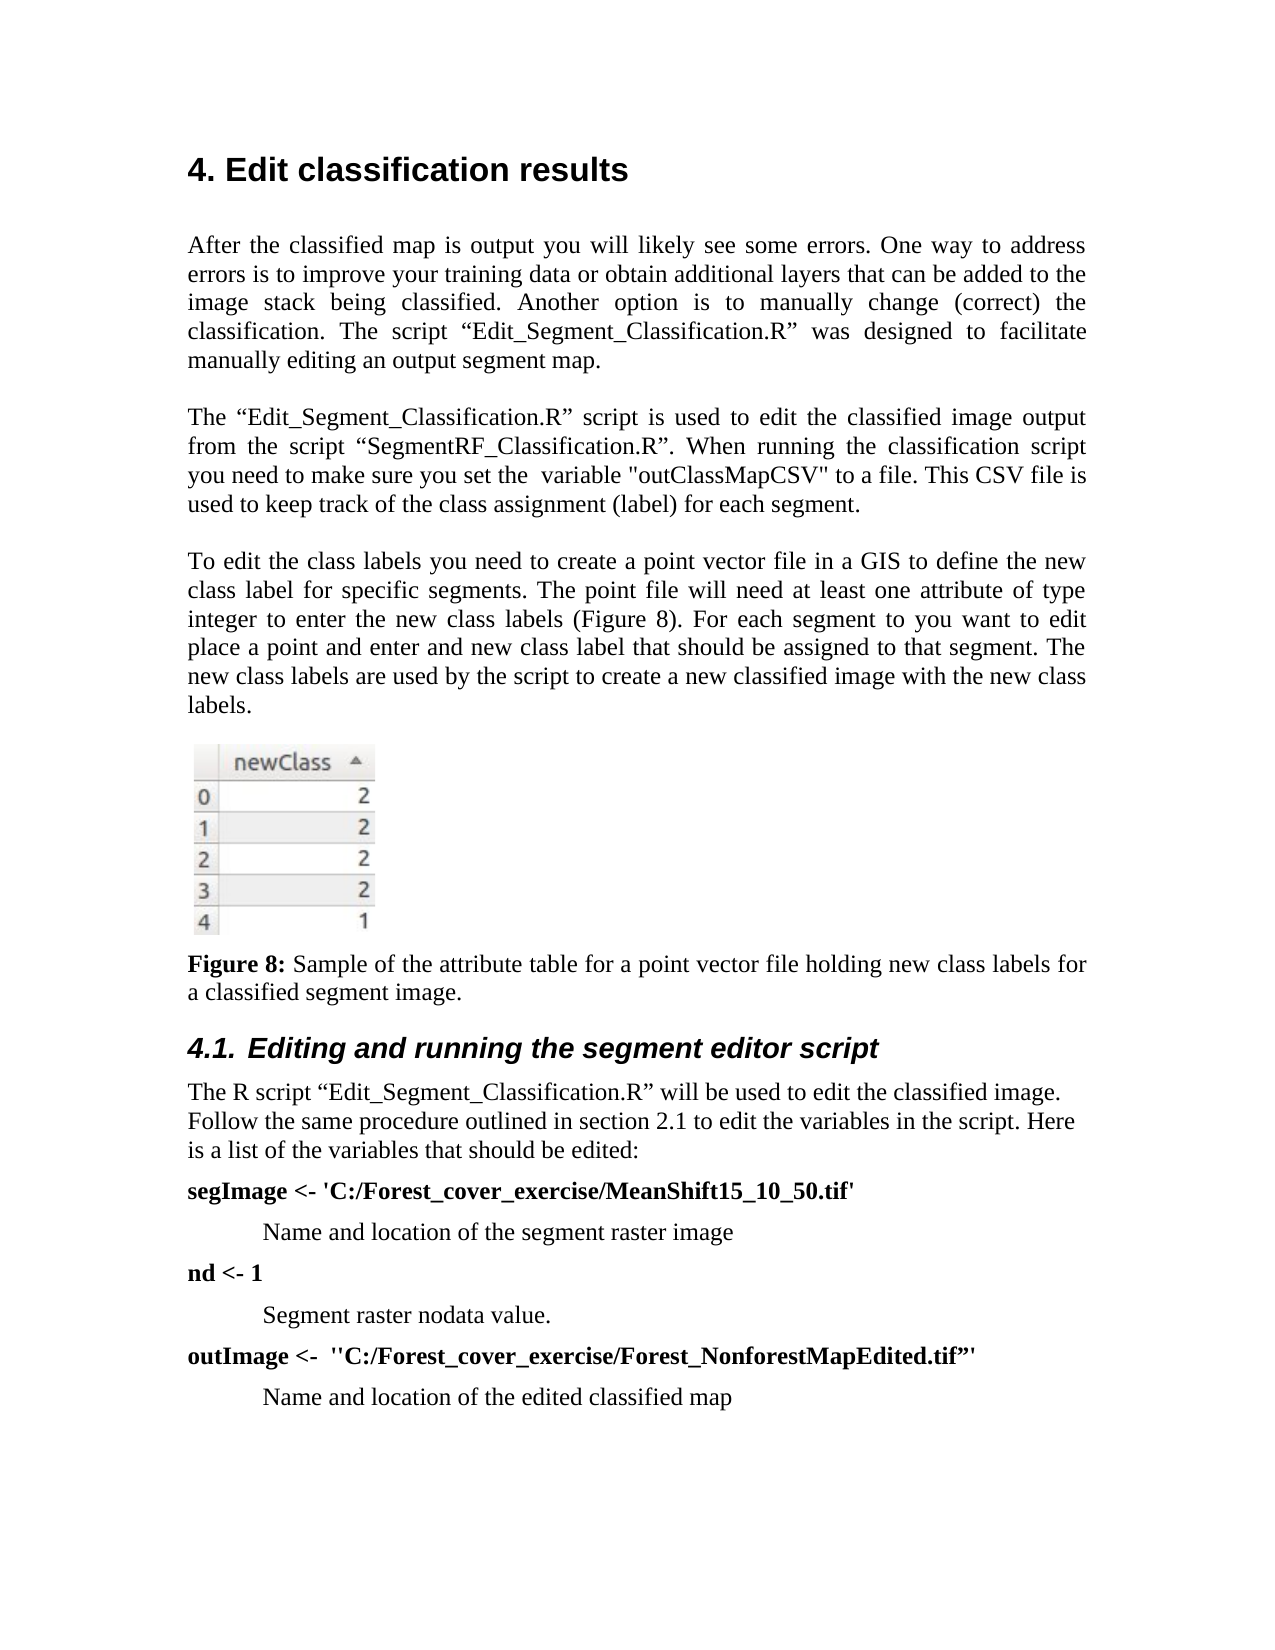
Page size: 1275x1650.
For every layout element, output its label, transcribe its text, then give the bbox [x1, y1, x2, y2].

text Name and location of the segment raster image [262, 1217, 1087, 1246]
text Figure 8: Sample of the attribute table for a point vector file holding new class labels for a classified segment image. [187, 949, 1087, 1006]
text The R script “Edit_Segment_Classification.R” will be used to edit the classified image. Follow the same procedure outlined in section 2.1 to edit the variables in the script. Here is a list of the variables that should be edited: [187, 1077, 1087, 1163]
text Segment raster nodata value. [262, 1300, 1087, 1328]
text After the classified map is output you will likely see some errors. One way to address errors is to improve your training data or obtain additional layers that can be added to the image stack being classified. Another option is to manually change (correct) the classification. The script “Edit_Segment_Classification.R” was designed to facilitate manually editing an output segment map. [187, 201, 1087, 374]
subtitle Editing and running the segment editor script [187, 1031, 1087, 1065]
text segImage <- 'C:/Forest_cover_exercise/MeanShift15_10_50.tif' [187, 1176, 1087, 1205]
picture [193, 744, 375, 935]
subtitle Edit classification results [187, 150, 1087, 189]
text To edit the class labels you need to create a point vector file in a GIS to define the new class label for specific segments. The point file will need at least one attribute of type integer to enter the new class labels (Figure 8). For each segment to you want to edit place a point and enter and new class label that should be assigned to that segment. The new class labels are used by the script to create a new classified image with the new class labels. [187, 546, 1087, 719]
text The “Edit_Segment_Classification.R” script is used to edit the classified image output from the script “SegmentRF_Classification.R”. When running the classification script you need to make sure you set the variable "outClassMapCSV" to a file. This CSV file is used to keep track of the class assignment (label) for each segment. [187, 402, 1087, 517]
text Name and location of the edited classified map [262, 1382, 1087, 1411]
text outImage <- ''C:/Forest_cover_exercise/Forest_NonforestMapEdited.tif”' [187, 1341, 1087, 1370]
text nd <- 1 [187, 1258, 1087, 1287]
